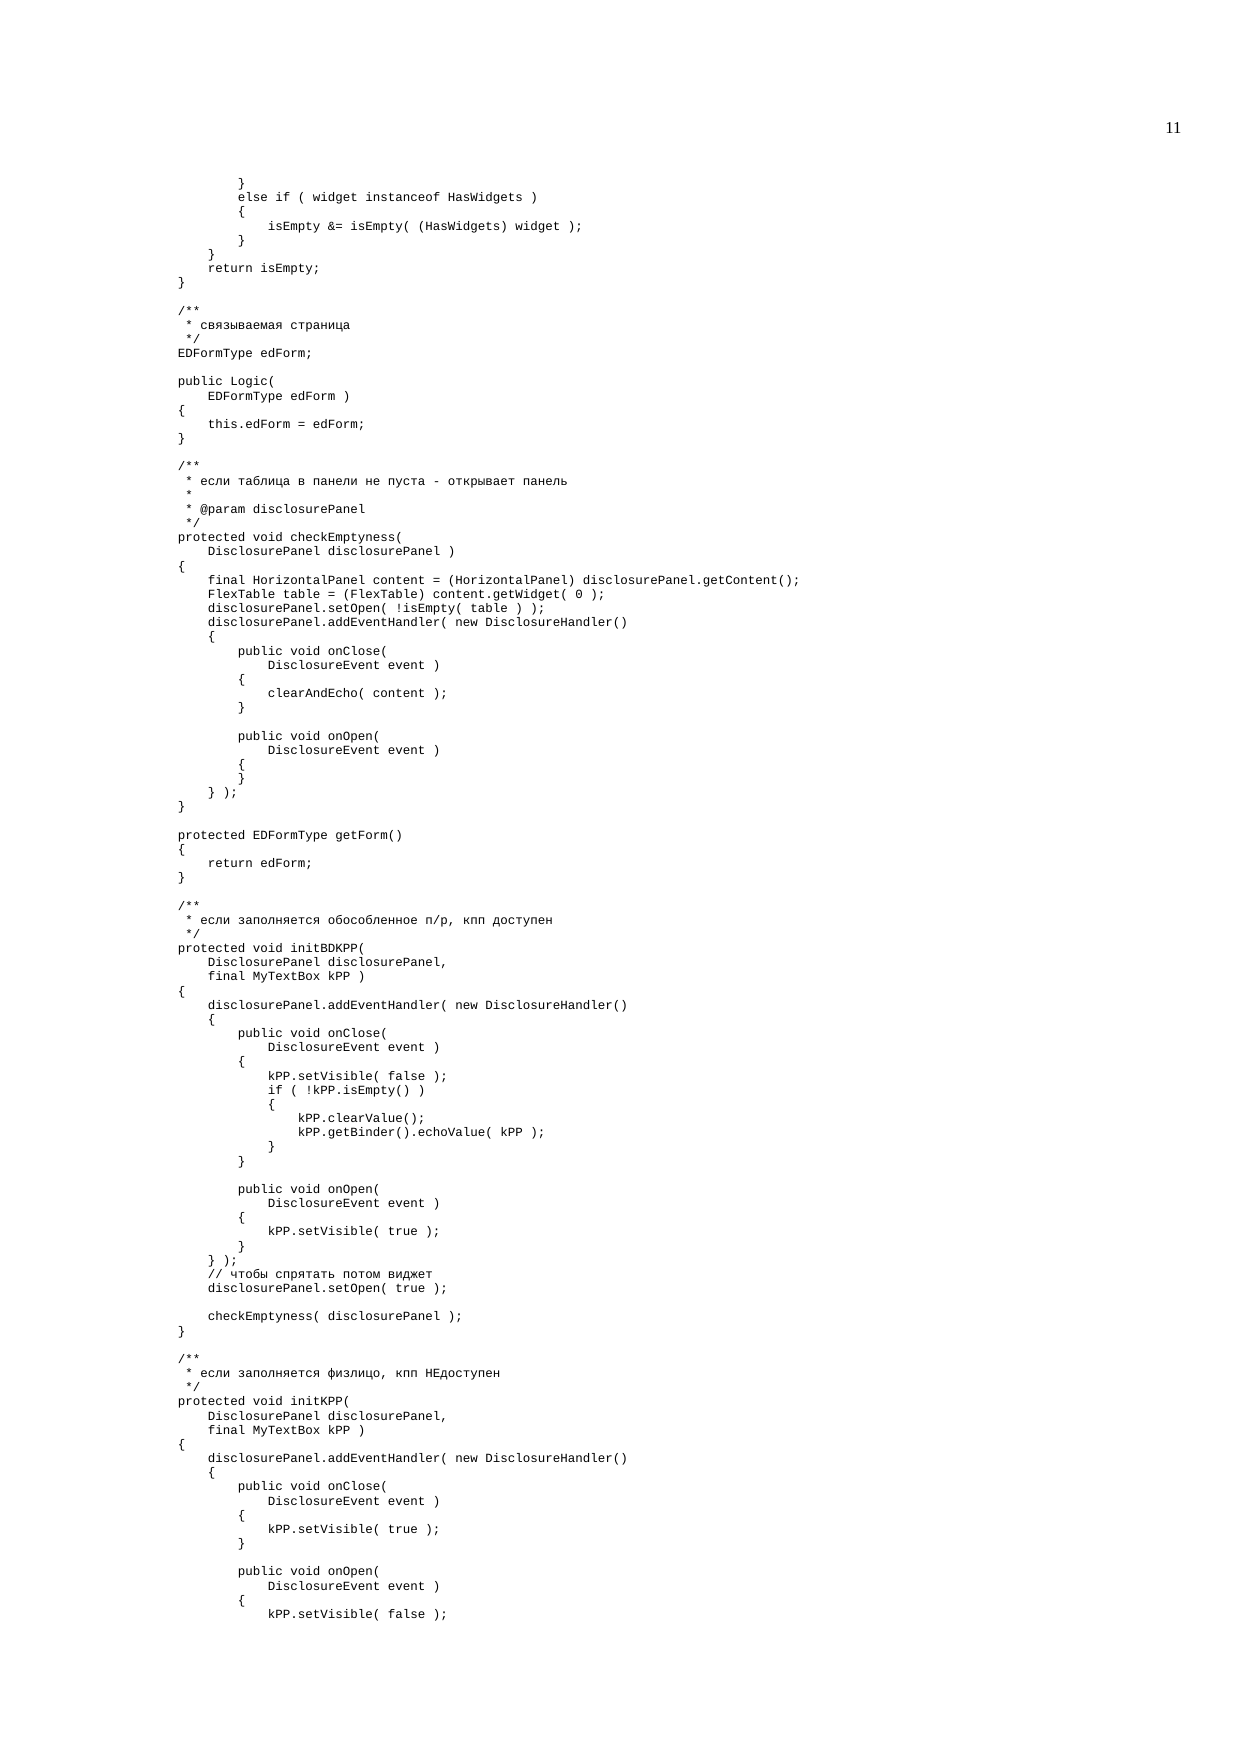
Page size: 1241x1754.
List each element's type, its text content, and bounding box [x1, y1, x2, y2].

text // чтобы спрятать потом виджет [148, 1268, 1181, 1282]
text { [148, 1098, 1181, 1112]
text DisclosurePanel disclosurePanel, [148, 956, 1181, 970]
text { [148, 1055, 1181, 1069]
text { [148, 1509, 1181, 1523]
text kPP.getBinder().echoValue( kPP ); [148, 1126, 1181, 1140]
text { [148, 404, 1181, 418]
text kPP.clearValue(); [148, 1112, 1181, 1126]
text EDFormType edForm; [148, 347, 1181, 361]
text { [148, 630, 1181, 644]
text return isEmpty; [148, 262, 1181, 276]
text checkEmptyness( disclosurePanel ); [148, 1310, 1181, 1324]
text } [148, 1239, 1181, 1254]
text final MyTextBox kPP ) [148, 970, 1181, 984]
text { [148, 1438, 1181, 1452]
text */ [148, 517, 1181, 531]
text { [148, 673, 1181, 687]
text * связываемая страница [148, 319, 1181, 333]
text { [148, 984, 1181, 999]
text } [148, 234, 1181, 248]
text } [148, 871, 1181, 885]
text disclosurePanel.setOpen( !isEmpty( table ) ); [148, 602, 1181, 616]
text } [148, 1154, 1181, 1169]
text } ); [148, 1254, 1181, 1268]
text DisclosureEvent event ) [148, 1041, 1181, 1055]
text } [148, 276, 1181, 290]
text { [148, 205, 1181, 219]
text disclosurePanel.addEventHandler( new DisclosureHandler() [148, 1452, 1181, 1466]
text } [148, 177, 1181, 191]
text { [148, 1013, 1181, 1027]
text */ [148, 1381, 1181, 1395]
text public void onClose( [148, 1480, 1181, 1494]
text */ [148, 333, 1181, 347]
text * @param disclosurePanel [148, 503, 1181, 517]
text disclosurePanel.addEventHandler( new DisclosureHandler() [148, 616, 1181, 630]
text FlexTable table = (FlexTable) content.getWidget( 0 ); [148, 588, 1181, 602]
text { [148, 843, 1181, 857]
text DisclosureEvent event ) [148, 659, 1181, 673]
text clearAndEcho( content ); [148, 687, 1181, 701]
text * если заполняется обособленное п/р, кпп доступен [148, 914, 1181, 928]
text kPP.setVisible( true ); [148, 1523, 1181, 1537]
text } [148, 1140, 1181, 1154]
text /** [148, 1353, 1181, 1367]
text * если таблица в панели не пуста - открывает панель [148, 474, 1181, 489]
text public void onOpen( [148, 729, 1181, 744]
text { [148, 559, 1181, 574]
text * если заполняется физлицо, кпп НЕдоступен [148, 1367, 1181, 1381]
text DisclosureEvent event ) [148, 744, 1181, 758]
text /** [148, 304, 1181, 319]
text DisclosureEvent event ) [148, 1579, 1181, 1594]
text final MyTextBox kPP ) [148, 1424, 1181, 1438]
text } [148, 772, 1181, 786]
text protected void checkEmptyness( [148, 531, 1181, 545]
text public void onClose( [148, 1027, 1181, 1041]
text public void onOpen( [148, 1565, 1181, 1579]
text } [148, 701, 1181, 715]
text kPP.setVisible( false ); [148, 1608, 1181, 1622]
text } [148, 248, 1181, 262]
text final HorizontalPanel content = (HorizontalPanel) disclosurePanel.getContent(); [148, 574, 1181, 588]
text kPP.setVisible( false ); [148, 1069, 1181, 1084]
text DisclosureEvent event ) [148, 1494, 1181, 1509]
text DisclosurePanel disclosurePanel, [148, 1409, 1181, 1424]
text { [148, 1211, 1181, 1225]
text this.edForm = edForm; [148, 418, 1181, 432]
text else if ( widget instanceof HasWidgets ) [148, 191, 1181, 205]
text public void onClose( [148, 644, 1181, 659]
text /** [148, 899, 1181, 914]
text { [148, 758, 1181, 772]
text protected void initKPP( [148, 1395, 1181, 1409]
text protected void initBDKPP( [148, 942, 1181, 956]
text EDFormType edForm ) [148, 389, 1181, 404]
text disclosurePanel.addEventHandler( new DisclosureHandler() [148, 999, 1181, 1013]
text DisclosureEvent event ) [148, 1197, 1181, 1211]
text { [148, 1594, 1181, 1608]
text DisclosurePanel disclosurePanel ) [148, 545, 1181, 559]
text isEmpty &= isEmpty( (HasWidgets) widget ); [148, 219, 1181, 234]
text protected EDFormType getForm() [148, 829, 1181, 843]
text */ [148, 928, 1181, 942]
text public Logic( [148, 375, 1181, 389]
text } [148, 1324, 1181, 1339]
text if ( !kPP.isEmpty() ) [148, 1084, 1181, 1098]
text return edForm; [148, 857, 1181, 871]
text public void onOpen( [148, 1183, 1181, 1197]
text * [148, 489, 1181, 503]
text /** [148, 460, 1181, 474]
text } [148, 800, 1181, 814]
text } [148, 432, 1181, 446]
text { [148, 1466, 1181, 1480]
text kPP.setVisible( true ); [148, 1225, 1181, 1239]
text } [148, 1537, 1181, 1551]
text disclosurePanel.setOpen( true ); [148, 1282, 1181, 1296]
text } ); [148, 786, 1181, 800]
